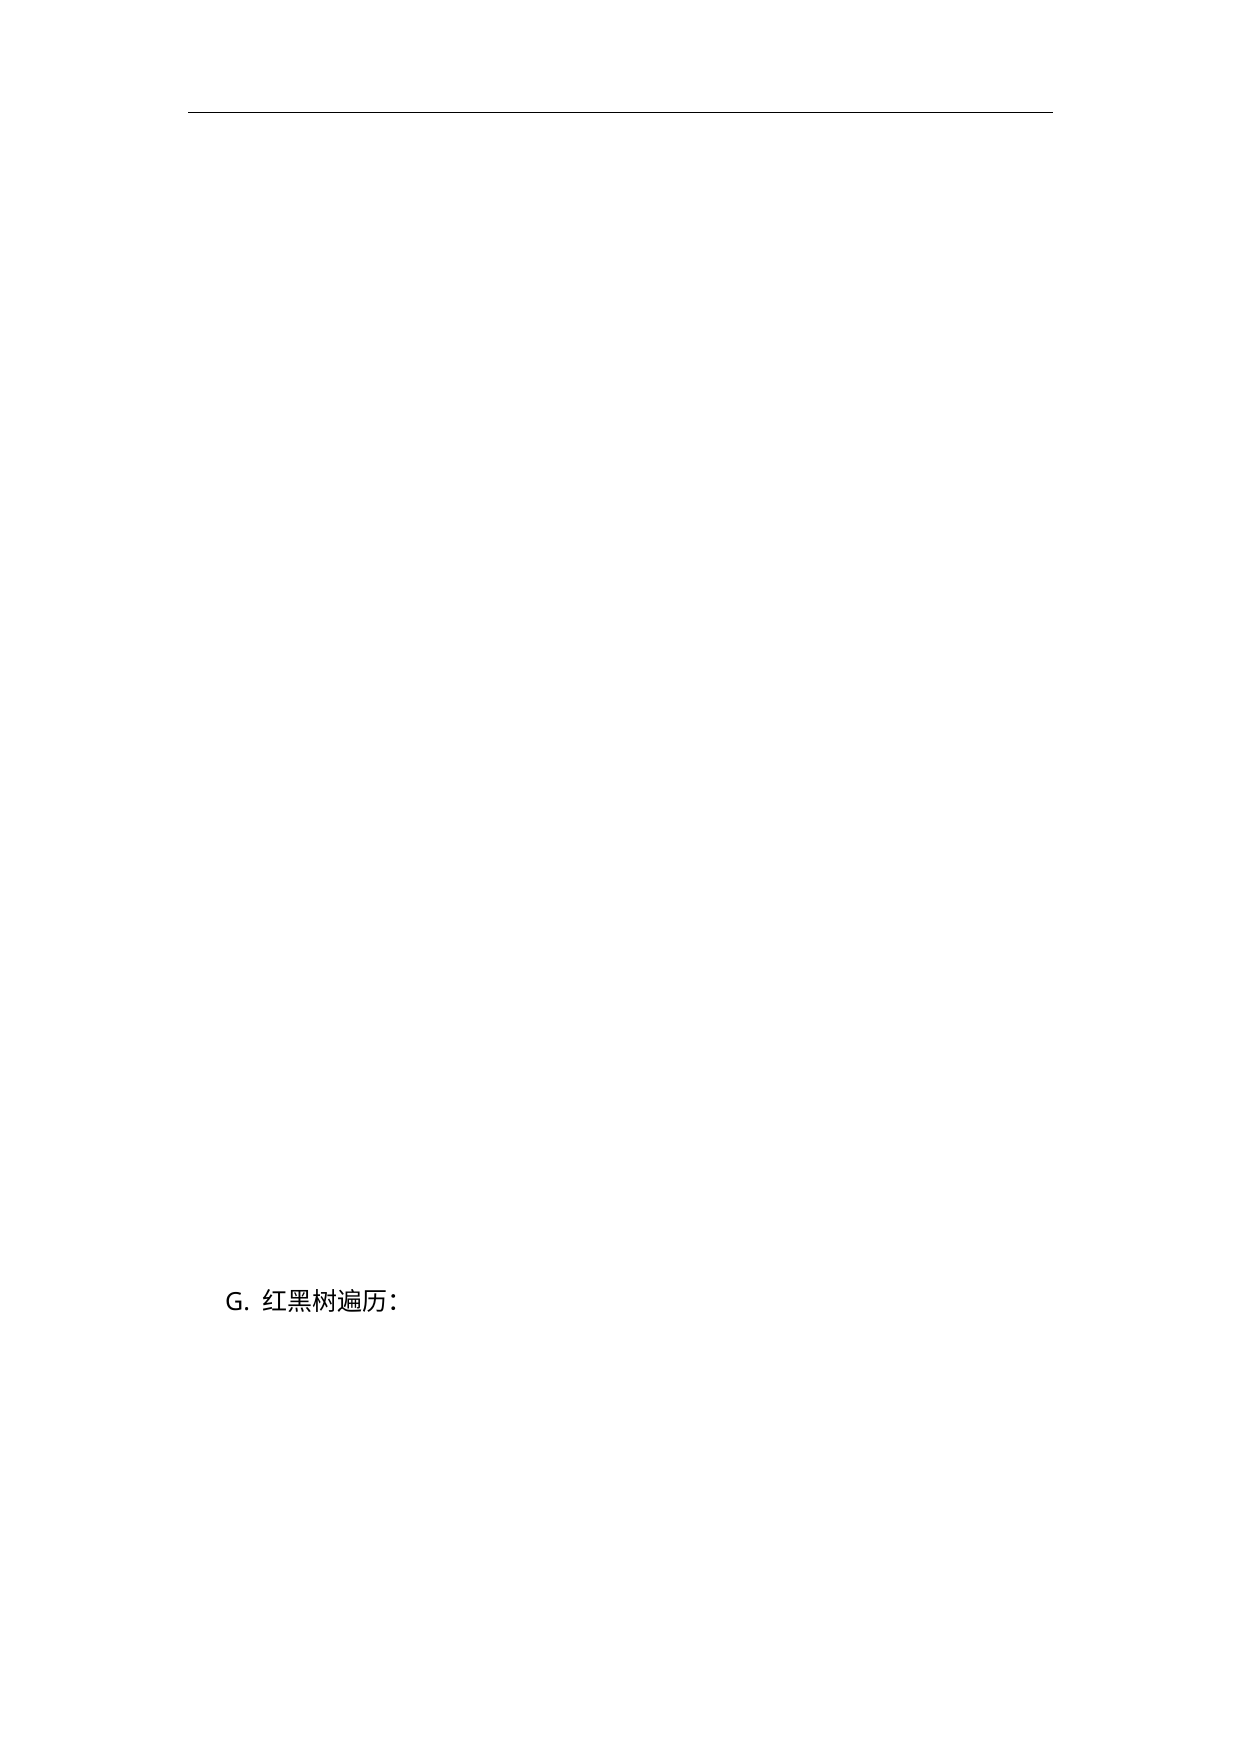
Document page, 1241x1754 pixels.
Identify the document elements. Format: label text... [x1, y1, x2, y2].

list 红黑树遍历： [225, 1267, 1053, 1332]
